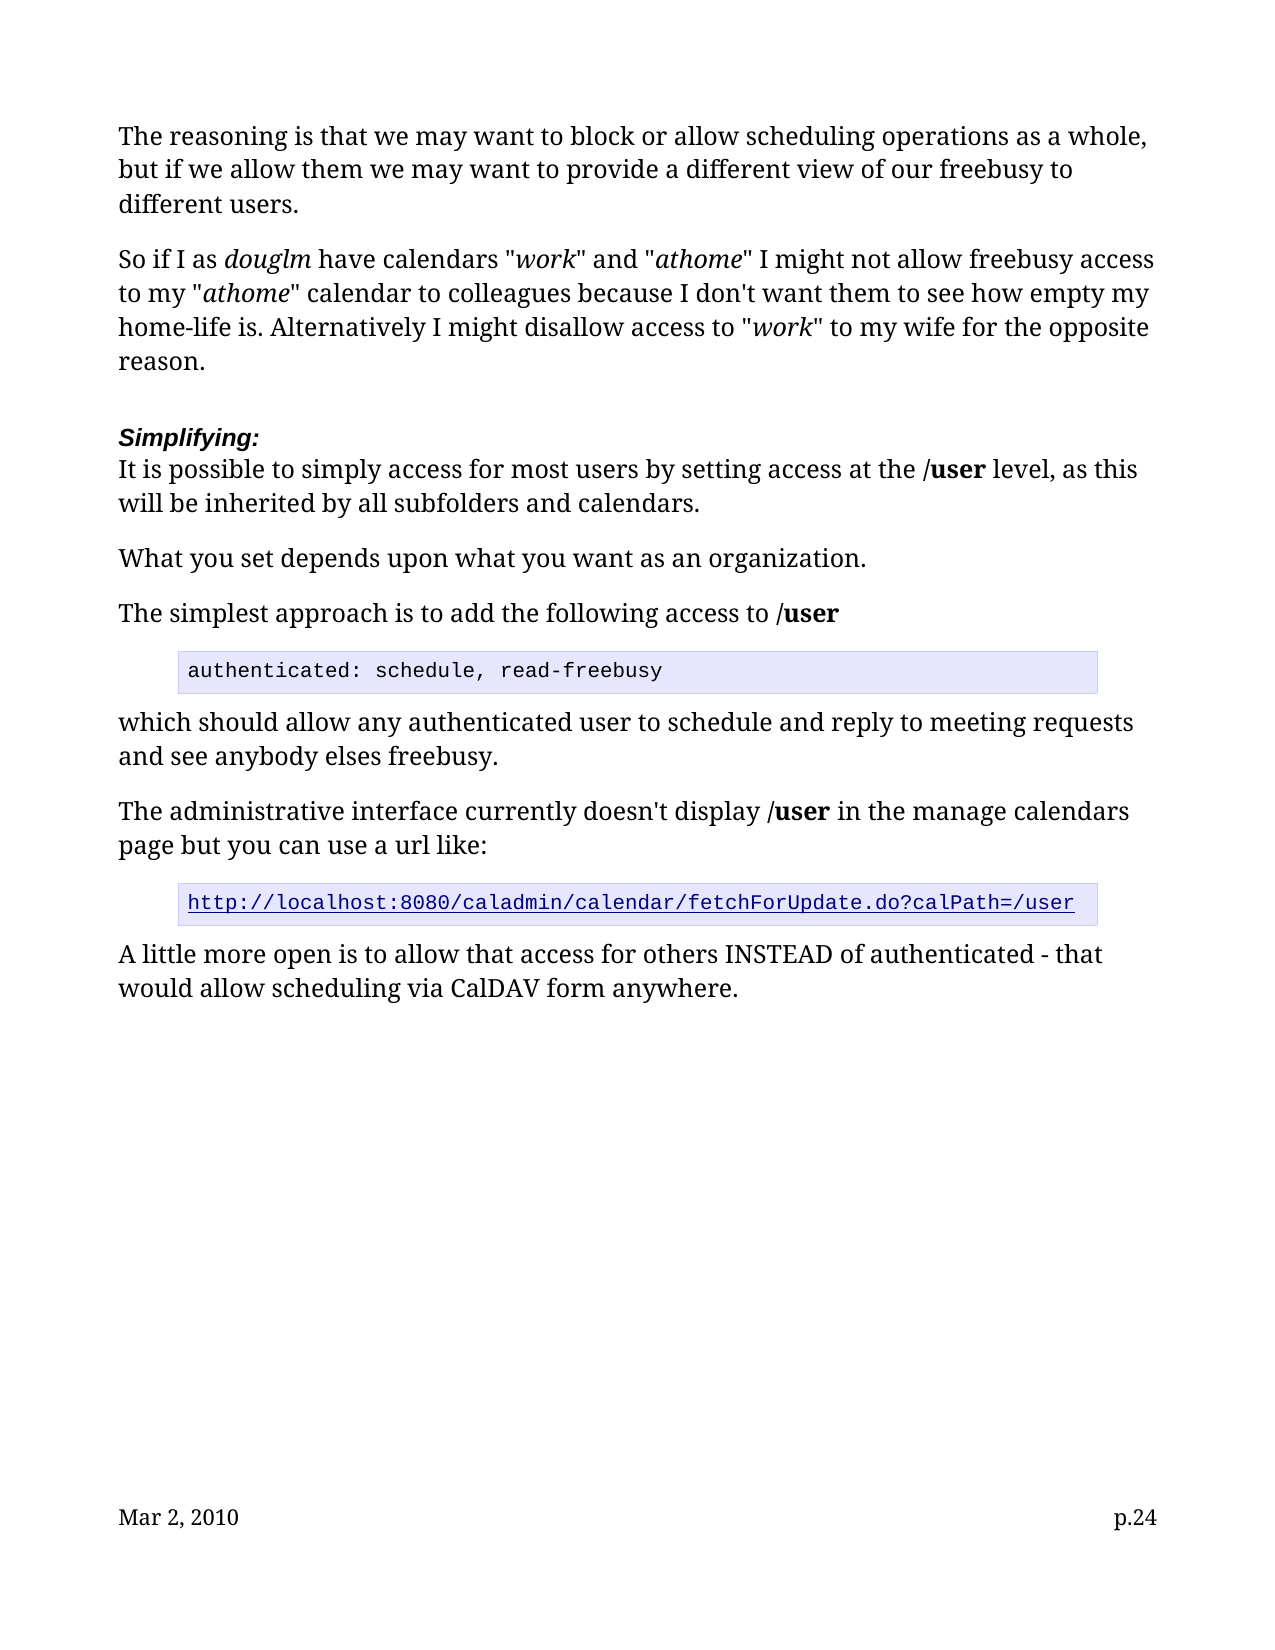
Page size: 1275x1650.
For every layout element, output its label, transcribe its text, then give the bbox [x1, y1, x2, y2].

text The simplest approach is to add the following access to /user [118, 596, 1157, 630]
text which should allow any authenticated user to schedule and reply to meeting requests and see anybody elses freebusy. [118, 705, 1157, 773]
text The reasoning is that we may want to block or allow scheduling operations as a whole, but if we allow them we may want to provide a different view of our freebusy to different users. [118, 118, 1157, 220]
text authenticated: schedule, read-freebusy [179, 652, 1097, 693]
text The administrative interface currently doesn't display /user in the manage calendars page but you can use a url like: [118, 794, 1157, 862]
text So if I as douglm have calendars "work" and "athome" I might not allow freebusy access to my "athome" calendar to colleagues because I don't want them to see how empty my home-life is. Alternatively I might disallow access to "work" to my wife for the opposite reason. [118, 241, 1157, 378]
text It is possible to simply access for most users by setting access at the /user level, as this will be inherited by all subfolders and calendars. [118, 452, 1157, 520]
text http://localhost:8080/caladmin/calendar/fetchForUpdate.do?calPath=/user [179, 884, 1097, 925]
subtitle Simplifying: [118, 424, 1157, 452]
text What you set depends upon what you want as an organization. [118, 541, 1157, 575]
text A little more open is to allow that access for others INSTEAD of authenticated - that would allow scheduling via CalDAV form anywhere. [118, 937, 1157, 1005]
